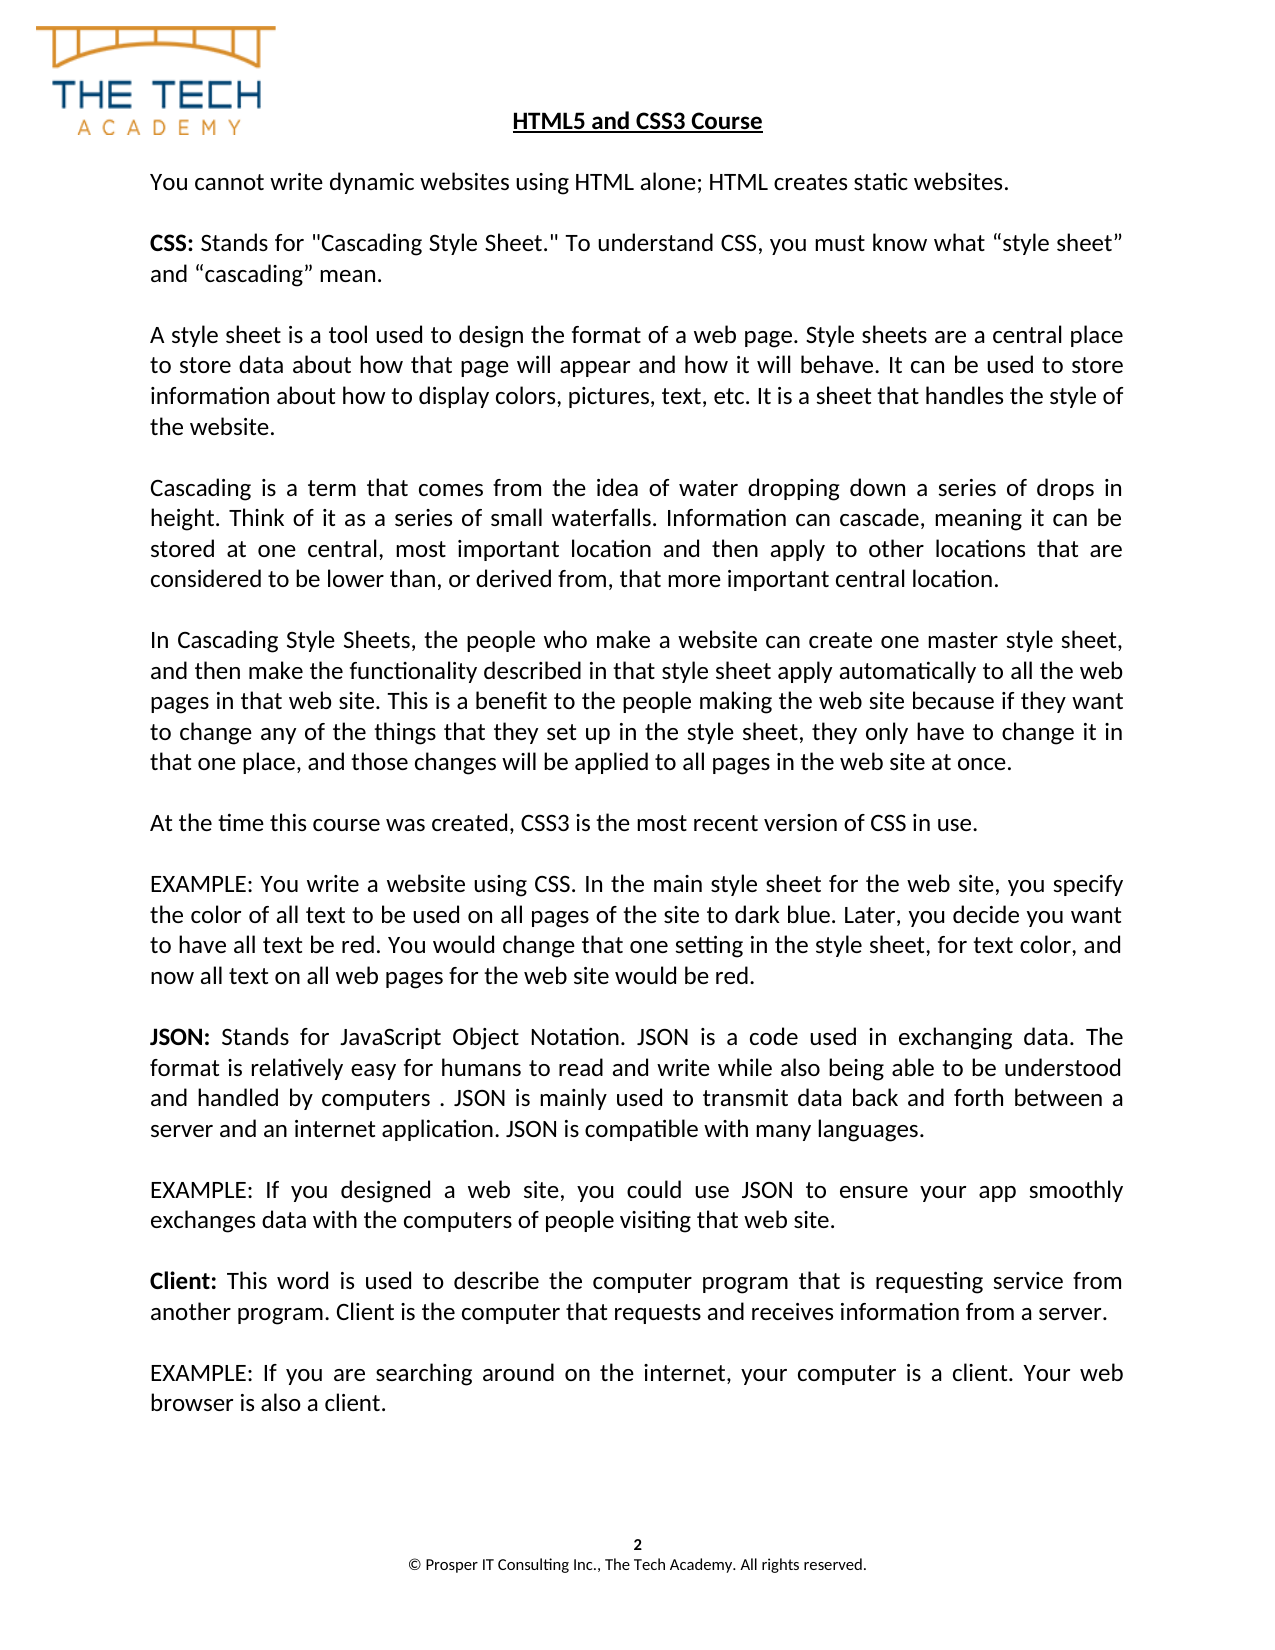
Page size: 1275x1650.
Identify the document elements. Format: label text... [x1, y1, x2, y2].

text In Cascading Style Sheets, the people who make a website can create one master style sheet, and then make the functionality described in that style sheet apply automatically to all the web pages in that web site. This is a benefit to the people making the web site because if they want to change any of the things that they set up in the style sheet, they only have to change it in that one place, and those changes will be applied to all pages in the web site at once. [150, 624, 1125, 777]
text EXAMPLE: If you designed a web site, you could use JSON to ensure your app smoothly exchanges data with the computers of people visiting that web site. [150, 1174, 1125, 1235]
text EXAMPLE: You write a website using CSS. In the main style sheet for the web site, you specify the color of all text to be used on all pages of the site to dark blue. Later, you decide you want to have all text be red. You would change that one setting in the style sheet, for text color, and now all text on all web pages for the web site would be red. [150, 868, 1125, 991]
text At the time this course was created, CSS3 is the most recent version of CSS in use. [150, 807, 1125, 838]
text A style sheet is a tool used to design the format of a web page. Style sheets are a central place to store data about how that page will appear and how it will behave. It can be used to store information about how to display colors, pictures, text, etc. It is a sheet that handles the style of the website. [150, 319, 1125, 441]
text JSON: Stands for JavaScript Object Notation. JSON is a code used in exchanging data. The format is relatively easy for humans to read and write while also being able to be understood and handled by computers . JSON is mainly used to transmit data back and forth between a server and an internet application. JSON is compatible with many languages. [150, 1021, 1125, 1143]
text Client: This word is used to describe the computer program that is requesting service from another program. Client is the computer that requests and receives information from a server. [150, 1265, 1125, 1326]
text EXAMPLE: If you are searching around on the internet, your computer is a client. Your web browser is also a client. [150, 1357, 1125, 1418]
text CSS: Stands for "Cascading Style Sheet." To understand CSS, you must know what “style sheet” and “cascading” mean. [150, 228, 1125, 289]
text Cascading is a term that comes from the idea of water dropping down a series of drops in height. Think of it as a series of small waterfalls. Information can cascade, meaning it can be stored at one central, most important location and then apply to other locations that are considered to be lower than, or derived from, that more important central location. [150, 472, 1125, 594]
picture [36, 26, 276, 135]
text You cannot write dynamic websites using HTML alone; HTML creates static websites. [150, 167, 1125, 197]
